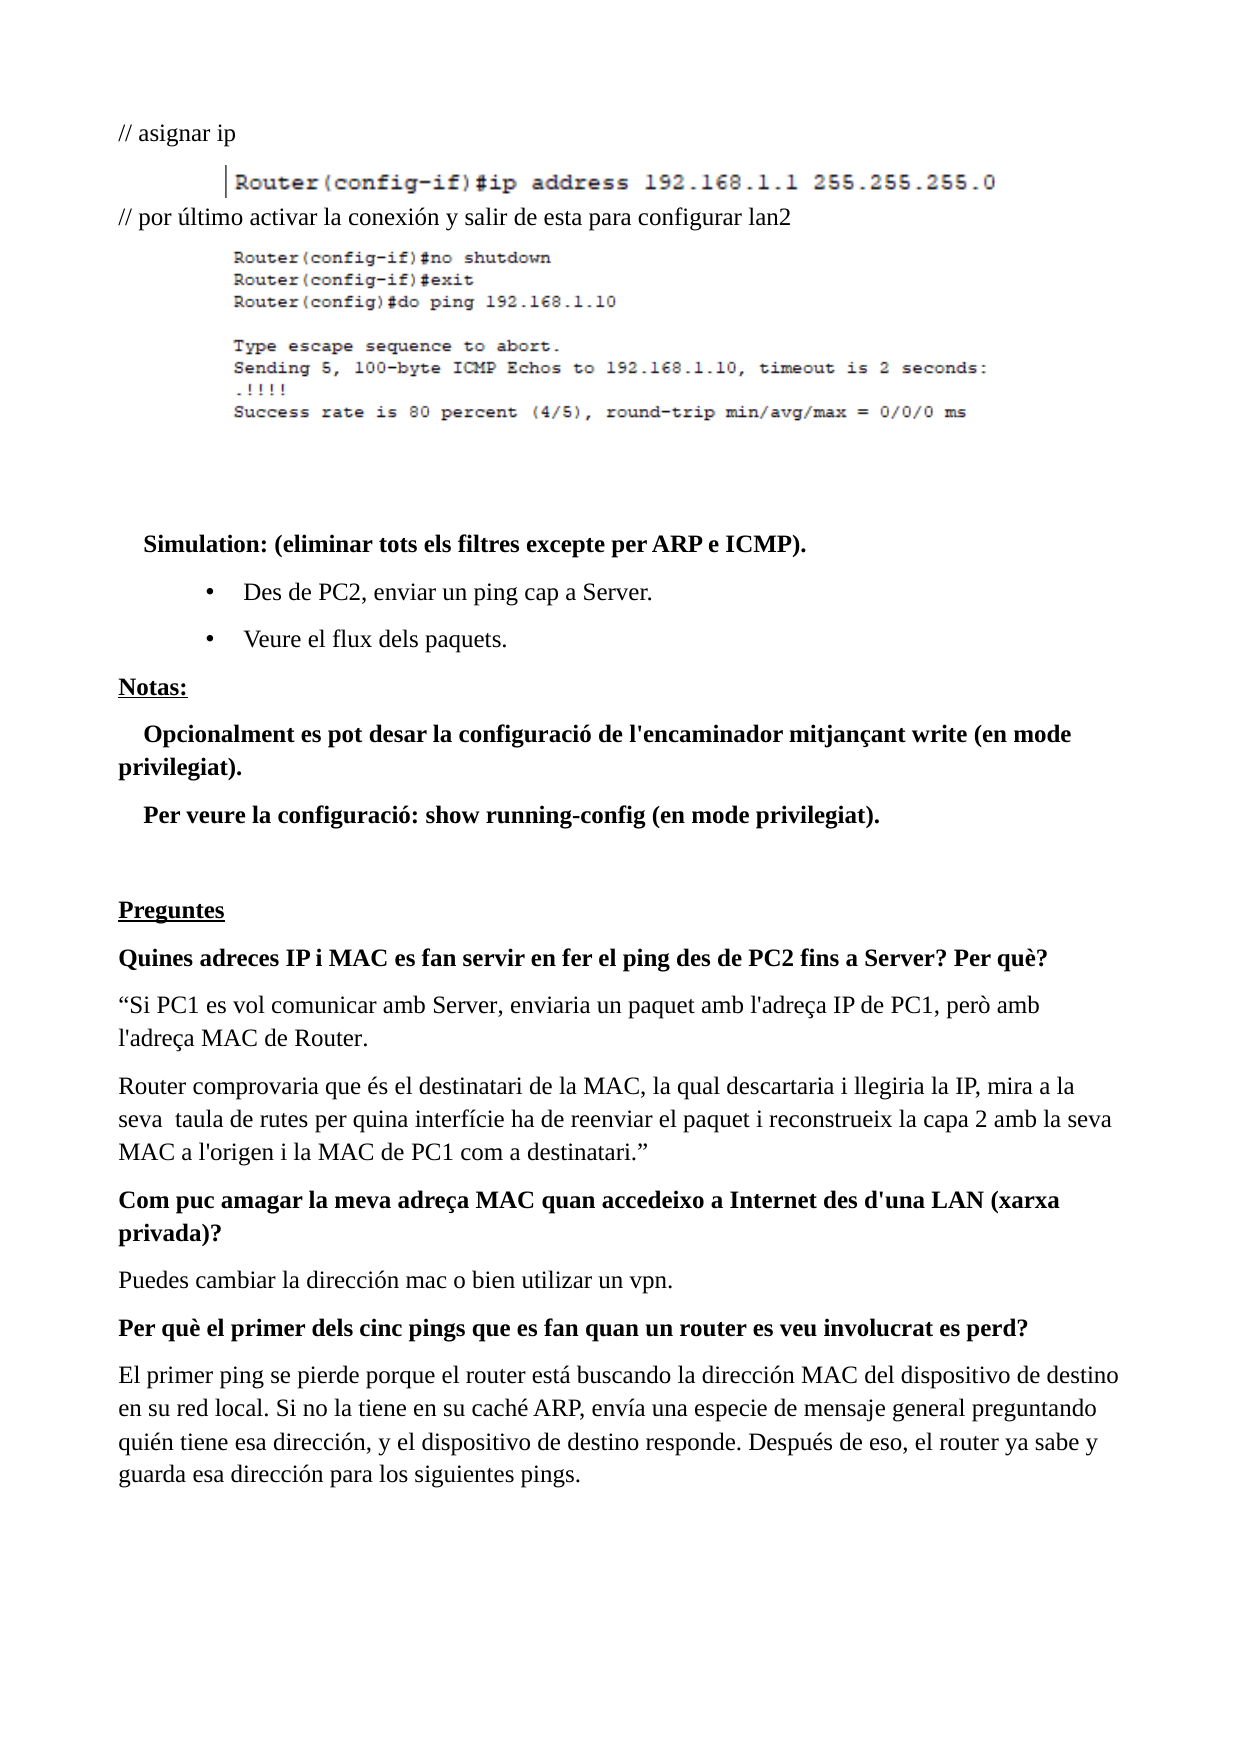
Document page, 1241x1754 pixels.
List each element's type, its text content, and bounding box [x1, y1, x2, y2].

text // por último activar la conexión y salir de esta para configurar lan2 [118, 166, 1122, 231]
text Router comprovaria que és el destinatari de la MAC, la qual descartaria i llegiria la IP, mira a la seva taula de rutes per quina interfície ha de reenviar el paquet i reconstrueix la capa 2 amb la seva MAC a l'origen i la MAC de PC1 com a destinatari.” [118, 1071, 1122, 1166]
text Com puc amagar la meva adreça MAC quan accedeixo a Internet des d'una LAN (xarxa privada)? [118, 1185, 1122, 1246]
text Notas: [118, 672, 1122, 701]
text Per què el primer dels cinc pings que es fan quan un router es veu involucrat es perd? [118, 1313, 1122, 1342]
text Opcionalment es pot desar la configuració de l'encaminador mitjançant write (en mode privilegiat). [118, 719, 1122, 781]
text Per veure la configuració: show running-config (en mode privilegiat). [118, 800, 1122, 829]
text Quines adreces IP i MAC es fan servir en fer el ping des de PC2 fins a Server? Per què? [118, 943, 1122, 972]
picture [229, 249, 1011, 430]
text Simulation: (eliminar tots els filtres excepte per ARP e ICMP). [118, 529, 1122, 558]
list Des de PC2, enviar un ping cap a Server. [206, 577, 1122, 605]
picture [225, 165, 1015, 198]
text Preguntes [118, 895, 1122, 924]
text “Si PC1 es vol comunicar amb Server, enviaria un paquet amb l'adreça IP de PC1, però amb l'adreça MAC de Router. [118, 990, 1122, 1052]
list Veure el flux dels paquets. [206, 624, 1122, 653]
text // asignar ip [118, 118, 1122, 147]
text Puedes cambiar la dirección mac o bien utilizar un vpn. [118, 1265, 1122, 1294]
text El primer ping se pierde porque el router está buscando la dirección MAC del dispositivo de destino en su red local. Si no la tiene en su caché ARP, envía una especie de mensaje general preguntando quién tiene esa dirección, y el dispositivo de destino responde. Después de eso, el router ya sabe y guarda esa dirección para los siguientes pings. [118, 1361, 1122, 1488]
